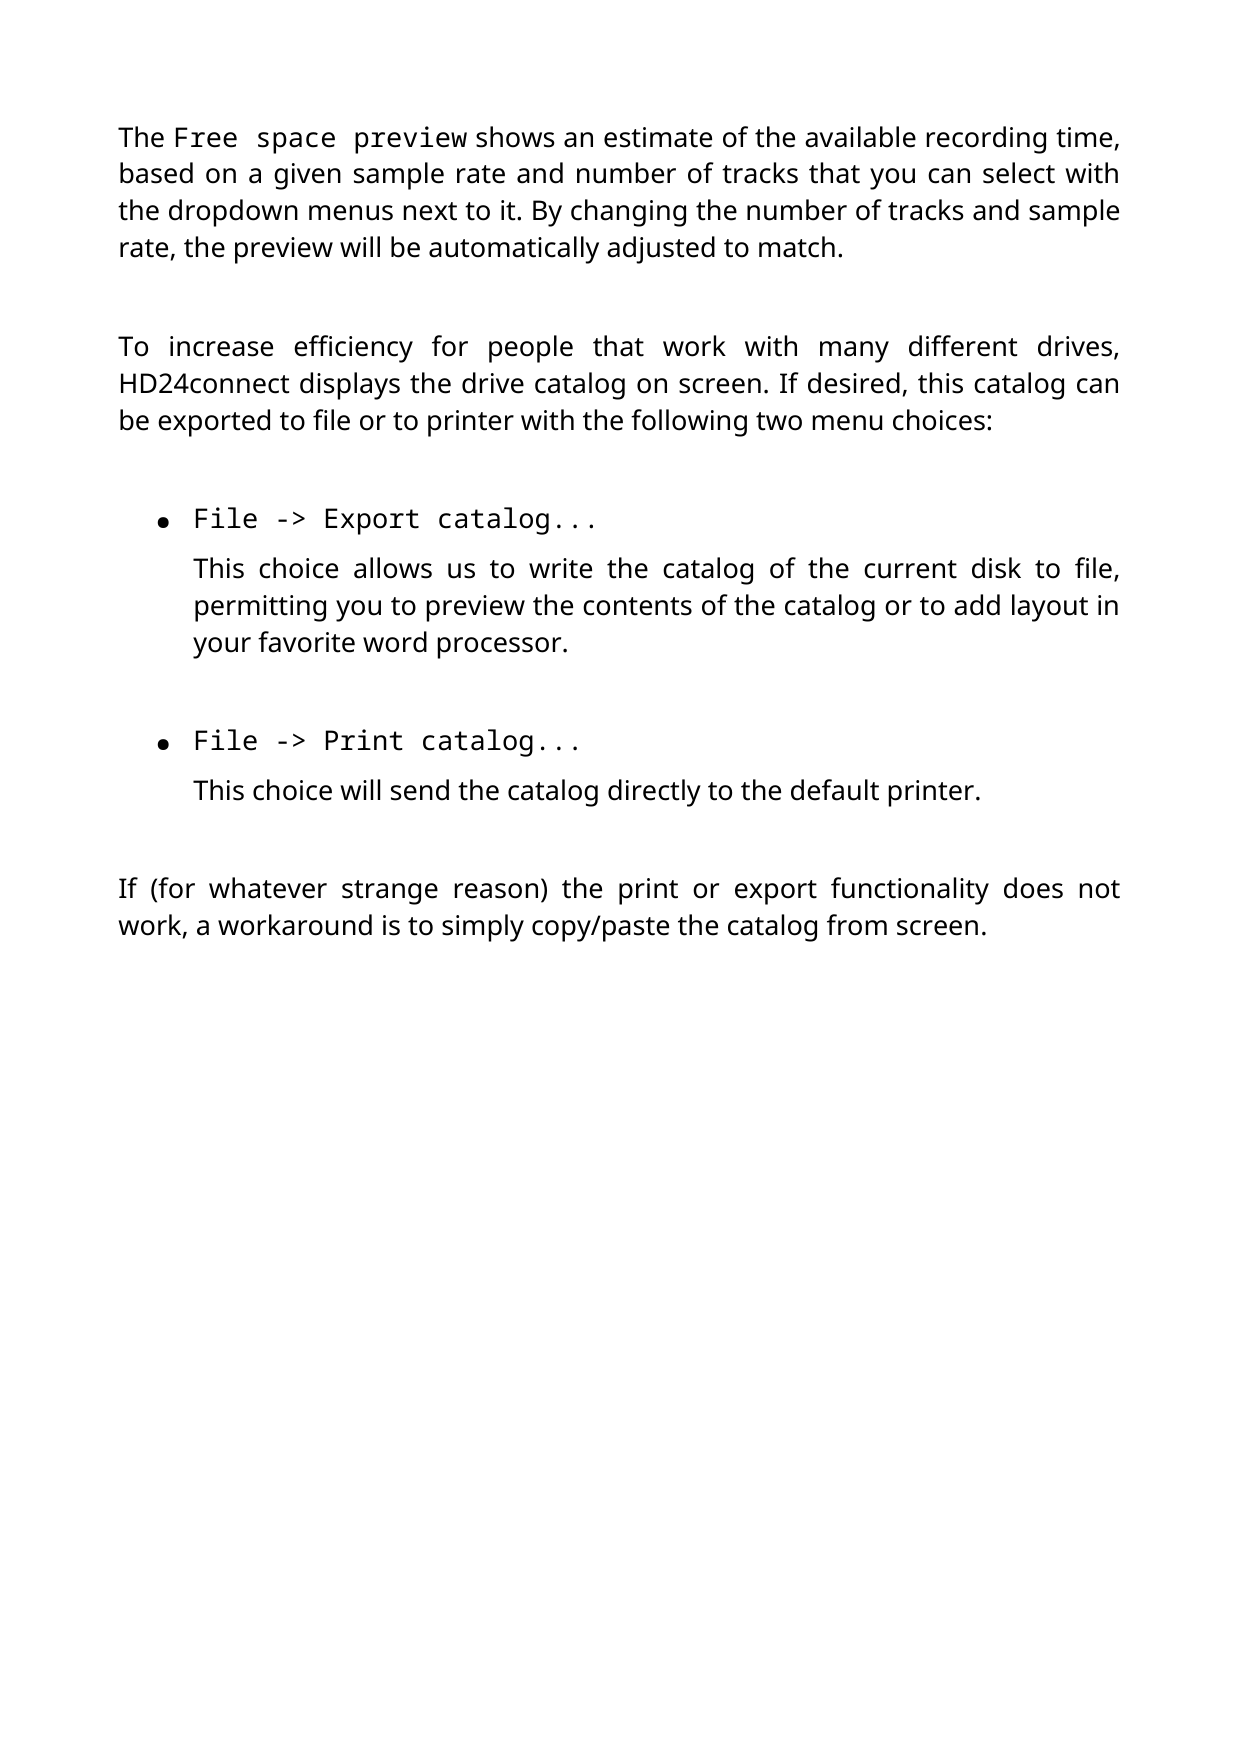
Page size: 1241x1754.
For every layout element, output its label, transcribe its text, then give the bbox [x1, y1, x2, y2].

text To increase efficiency for people that work with many different drives, HD24connect displays the drive catalog on screen. If desired, this catalog can be exported to file or to printer with the following two menu choices: [118, 327, 1122, 438]
list This choice will send the catalog directly to the default printer. [156, 771, 1122, 808]
list File -> Export catalog... [156, 500, 1122, 537]
list File -> Print catalog... [156, 722, 1122, 759]
text If (for whatever strange reason) the print or export functionality does not work, a workaround is to simply copy/paste the catalog from screen. [118, 870, 1122, 944]
list This choice allows us to write the catalog of the current disk to file, permitting you to preview the contents of the catalog or to add layout in your favorite word processor. [156, 549, 1122, 660]
text The Free space preview shows an estimate of the available recording time, based on a given sample rate and number of tracks that you can select with the dropdown menus next to it. By changing the number of tracks and sample rate, the preview will be automatically adjusted to match. [118, 118, 1122, 266]
